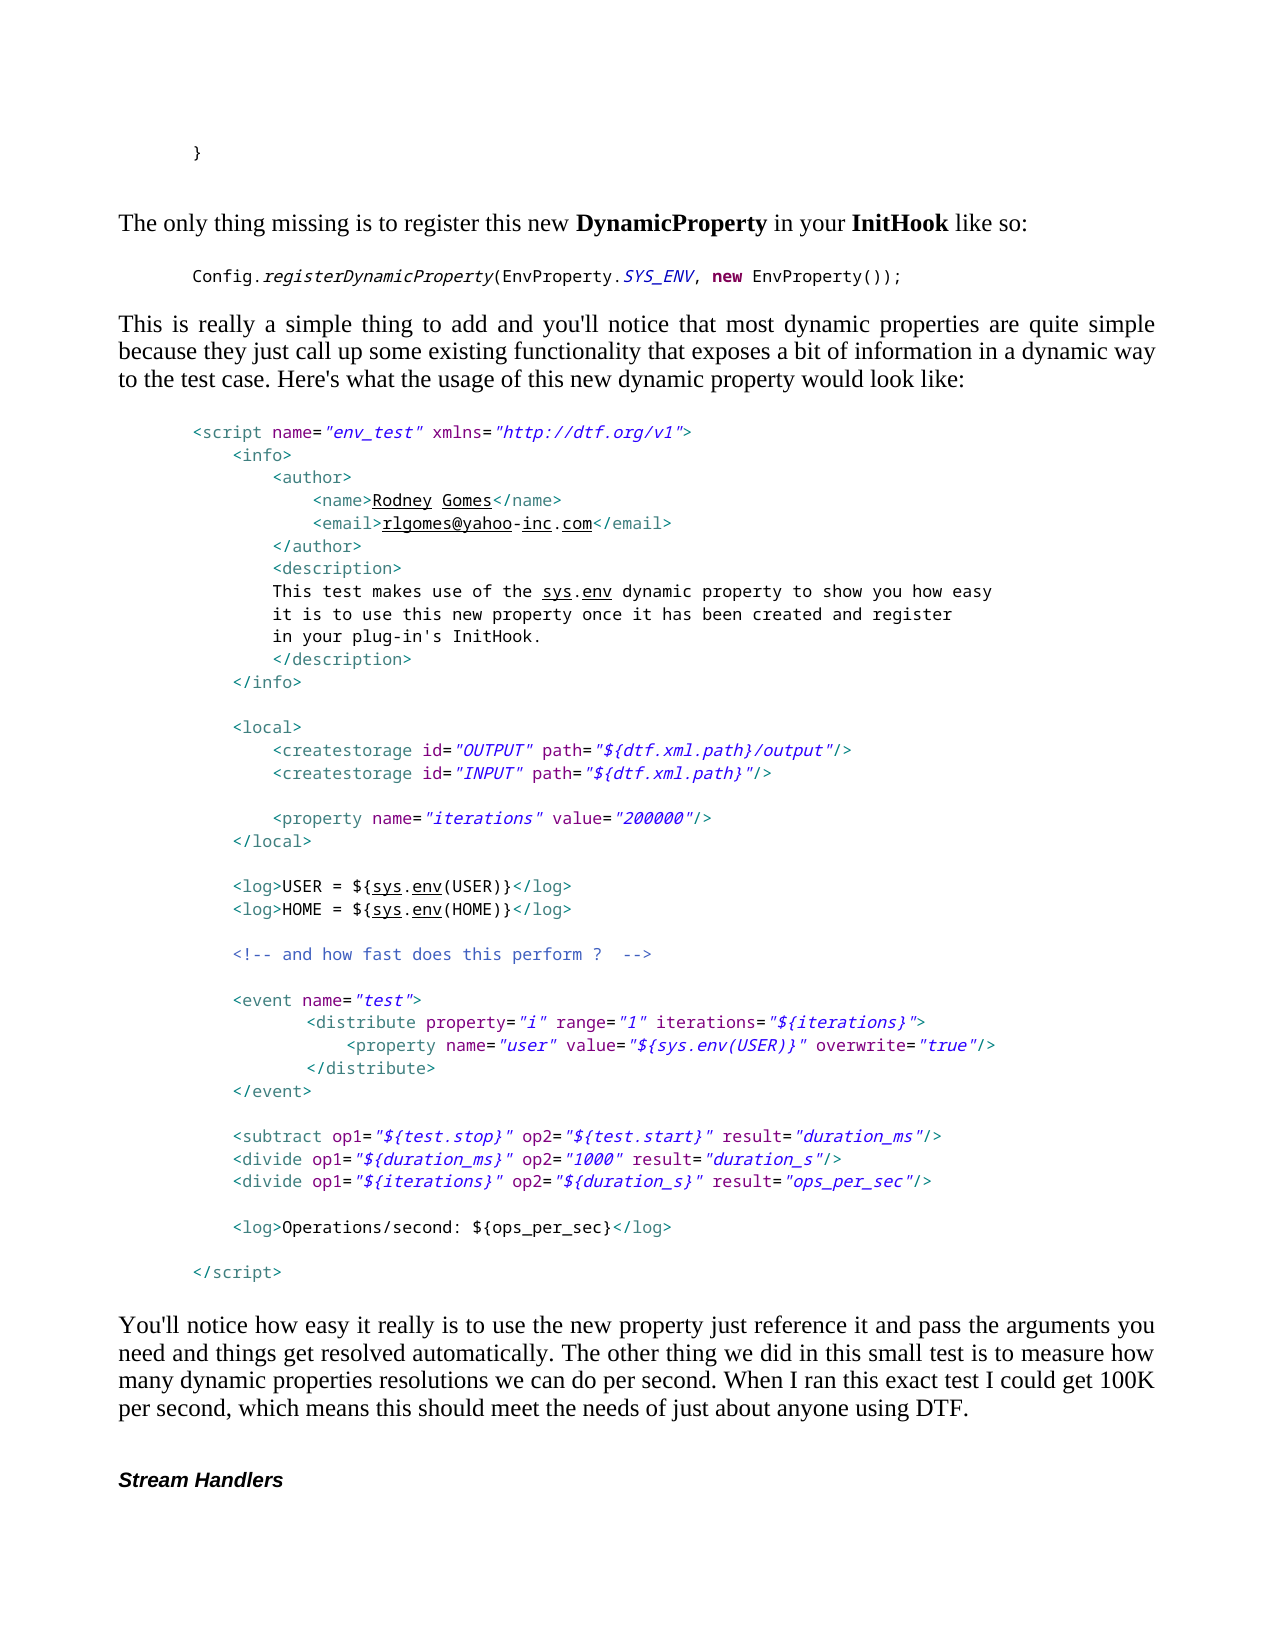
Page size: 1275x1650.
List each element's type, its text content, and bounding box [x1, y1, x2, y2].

text <event name="test"> [192, 988, 1157, 1011]
text <divide op1="${iterations}" op2="${duration_s}" result="ops_per_sec"/> [192, 1170, 1157, 1193]
text <local> [192, 716, 1157, 738]
text You'll notice how easy it really is to use the new property just reference it and pass the arguments you need and things get resolved automatically. The other thing we did in this small test is to measure how many dynamic properties resolutions we can do per second. When I ran this exact test I could get 100K per second, which means this should meet the needs of just about anyone using DTF. [118, 1311, 1157, 1422]
text <email>rlgomes@yahoo-inc.com</email> [192, 511, 1157, 534]
text <info> [192, 443, 1157, 466]
text <script name="env_test" xmlns="http://dtf.org/v1"> [192, 421, 1157, 443]
text <log>HOME = ${sys.env(HOME)}</log> [192, 897, 1157, 920]
text </local> [192, 829, 1157, 852]
text </info> [192, 670, 1157, 693]
text <author> [192, 466, 1157, 489]
text </script> [192, 1261, 1157, 1283]
text <description> [192, 557, 1157, 579]
text it is to use this new property once it has been created and register [192, 602, 1157, 625]
text <log>USER = ${sys.env(USER)}</log> [192, 875, 1157, 897]
text </description> [192, 648, 1157, 670]
text </event> [192, 1079, 1157, 1102]
text This test makes use of the sys.env dynamic property to show you how easy [192, 579, 1157, 602]
text The only thing missing is to register this new DynamicProperty in your InitHook like so: [118, 209, 1157, 237]
subtitle Stream Handlers [118, 1468, 1157, 1492]
text This is really a simple thing to add and you'll notice that most dynamic properties are quite simple because they just call up some existing functionality that exposes a bit of information in a dynamic way to the test case. Here's what the usage of this new dynamic property would look like: [118, 310, 1157, 393]
text <createstorage id="INPUT" path="${dtf.xml.path}"/> [192, 761, 1157, 784]
text <property name="iterations" value="200000"/> [192, 807, 1157, 829]
text Config.registerDynamicProperty(EnvProperty.SYS_ENV, new EnvProperty()); [192, 264, 1157, 287]
text <createstorage id="OUTPUT" path="${dtf.xml.path}/output"/> [192, 738, 1157, 761]
text in your plug-in's InitHook. [192, 625, 1157, 648]
text <distribute property="i" range="1" iterations="${iterations}"> [192, 1011, 1157, 1034]
text <subtract op1="${test.stop}" op2="${test.start}" result="duration_ms"/> [192, 1124, 1157, 1147]
text </distribute> [192, 1056, 1157, 1079]
text <log>Operations/second: ${ops_per_sec}</log> [192, 1215, 1157, 1238]
text <name>Rodney Gomes</name> [192, 489, 1157, 511]
text <!-- and how fast does this perform ? --> [192, 943, 1157, 966]
text } [192, 141, 1157, 163]
text </author> [192, 534, 1157, 557]
text <divide op1="${duration_ms}" op2="1000" result="duration_s"/> [192, 1147, 1157, 1170]
text <property name="user" value="${sys.env(USER)}" overwrite="true"/> [192, 1034, 1157, 1056]
